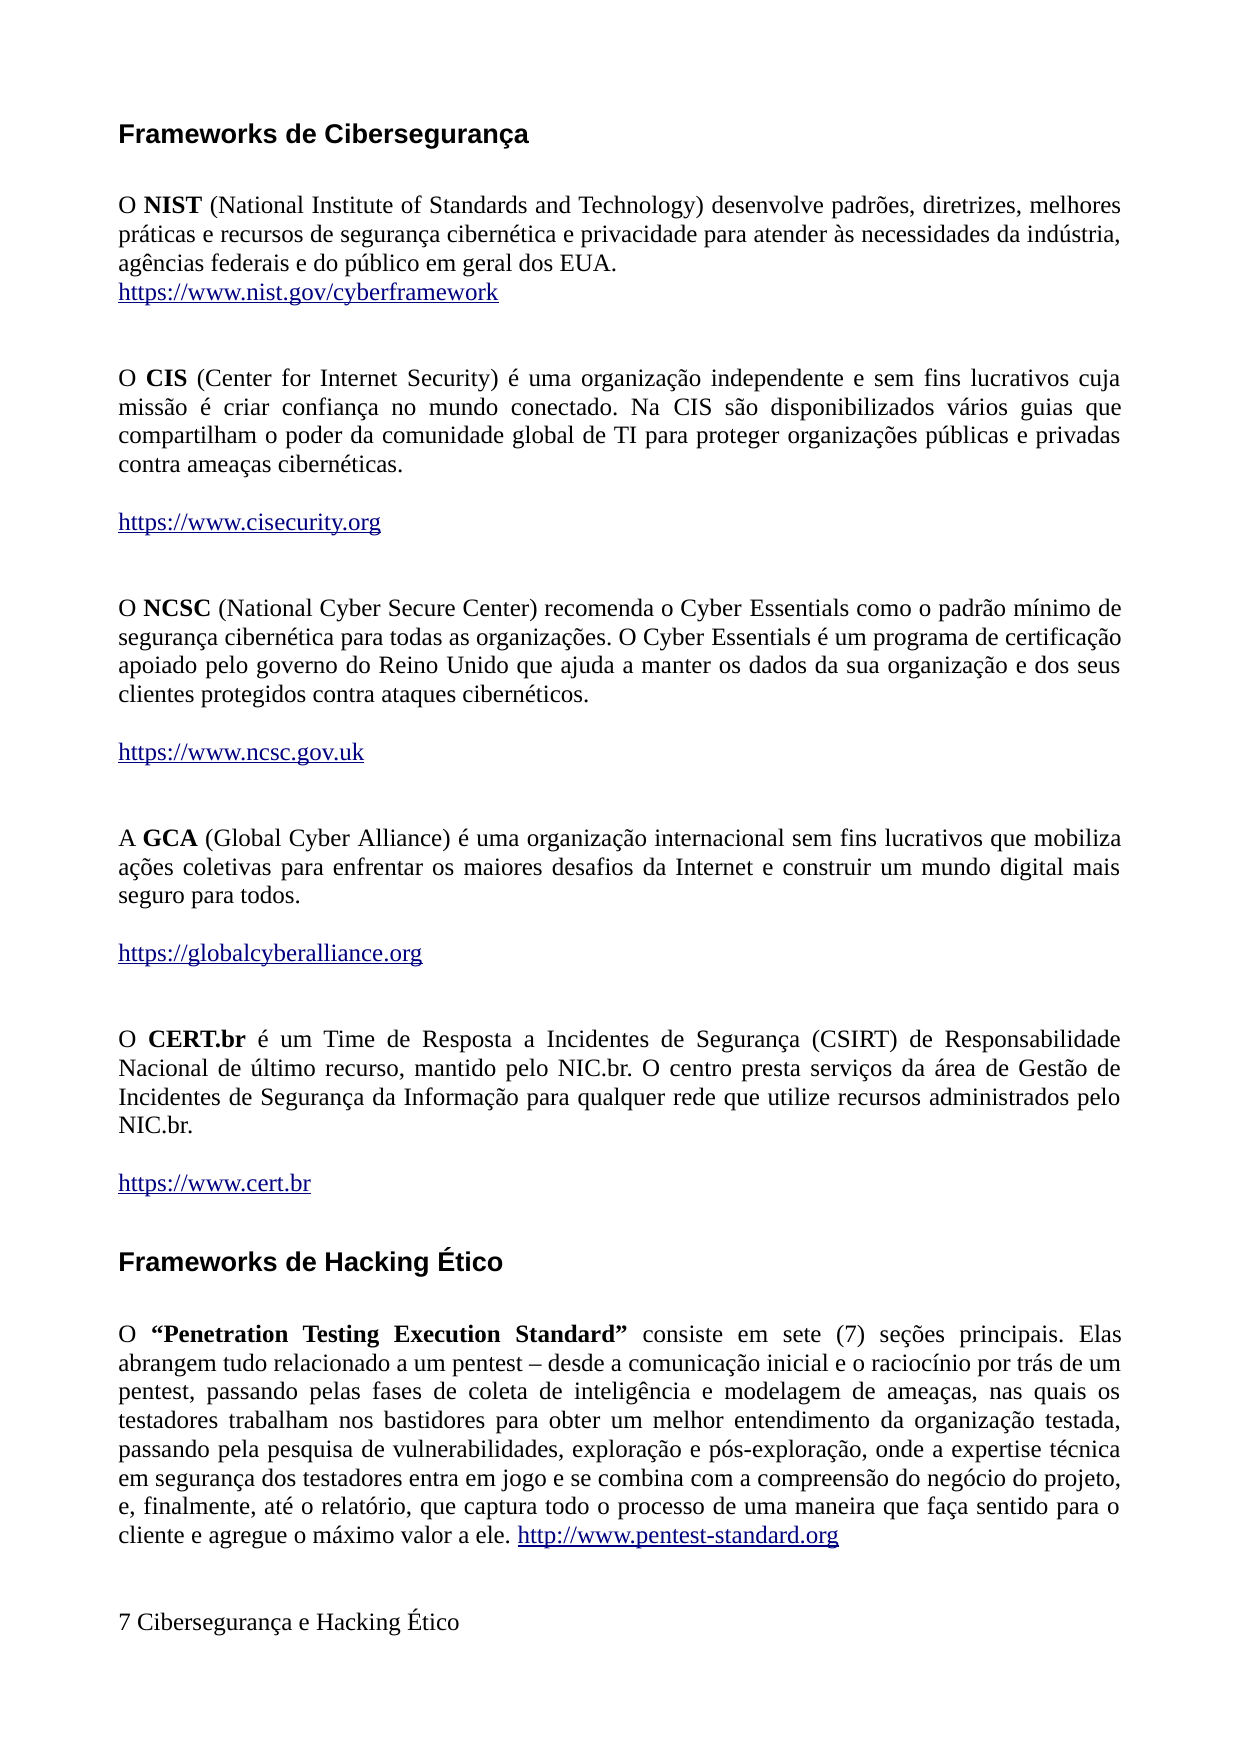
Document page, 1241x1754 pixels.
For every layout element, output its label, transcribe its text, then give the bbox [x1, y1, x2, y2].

text A GCA (Global Cyber ​​Alliance) é uma organização internacional sem fins lucrativos que mobiliza ações coletivas para enfrentar os maiores desafios da Internet e construir um mundo digital mais seguro para todos. [118, 823, 1122, 909]
text O NCSC (National Cyber Secure Center) recomenda o Cyber ​​Essentials como o padrão mínimo de segurança cibernética para todas as organizações. O Cyber ​​Essentials é um programa de certificação apoiado pelo governo do Reino Unido que ajuda a manter os dados da sua organização e dos seus clientes protegidos contra ataques cibernéticos. [118, 593, 1122, 708]
text O CIS (Center for Internet Security) é uma organização independente e sem fins lucrativos cuja missão é criar confiança no mundo conectado. Na CIS são disponibilizados vários guias que compartilham o poder da comunidade global de TI para proteger organizações públicas e privadas contra ameaças cibernéticas. [118, 363, 1122, 478]
text https://www.cisecurity.org [118, 507, 1122, 536]
text O NIST (National Institute of Standards and Technology) desenvolve padrões, diretrizes, melhores práticas e recursos de segurança cibernética e privacidade para atender às necessidades da indústria, agências federais e do público em geral dos EUA. [118, 191, 1122, 277]
subtitle Frameworks de Cibersegurança [118, 118, 1122, 149]
subtitle Frameworks de Hacking Ético [118, 1246, 1122, 1278]
text https://www.nist.gov/cyberframework [118, 277, 1122, 306]
text O “Penetration Testing Execution Standard” consiste em sete (7) seções principais. Elas abrangem tudo relacionado a um pentest – desde a comunicação inicial e o raciocínio por trás de um pentest, passando pelas fases de coleta de inteligência e modelagem de ameaças, nas quais os testadores trabalham nos bastidores para obter um melhor entendimento da organização testada, passando pela pesquisa de vulnerabilidades, exploração e pós-exploração, onde a expertise técnica em segurança dos testadores entra em jogo e se combina com a compreensão do negócio do projeto, e, finalmente, até o relatório, que captura todo o processo de uma maneira que faça sentido para o cliente e agregue o máximo valor a ele. http://www.pentest-standard.org [118, 1319, 1122, 1549]
text https://globalcyberalliance.org [118, 938, 1122, 967]
text https://www.ncsc.gov.uk [118, 737, 1122, 766]
text O CERT.br é um Time de Resposta a Incidentes de Segurança (CSIRT) de Responsabilidade Nacional de último recurso, mantido pelo NIC.br. O centro presta serviços da área de Gestão de Incidentes de Segurança da Informação para qualquer rede que utilize recursos administrados pelo NIC.br. [118, 1024, 1122, 1139]
text https://www.cert.br [118, 1168, 1122, 1197]
